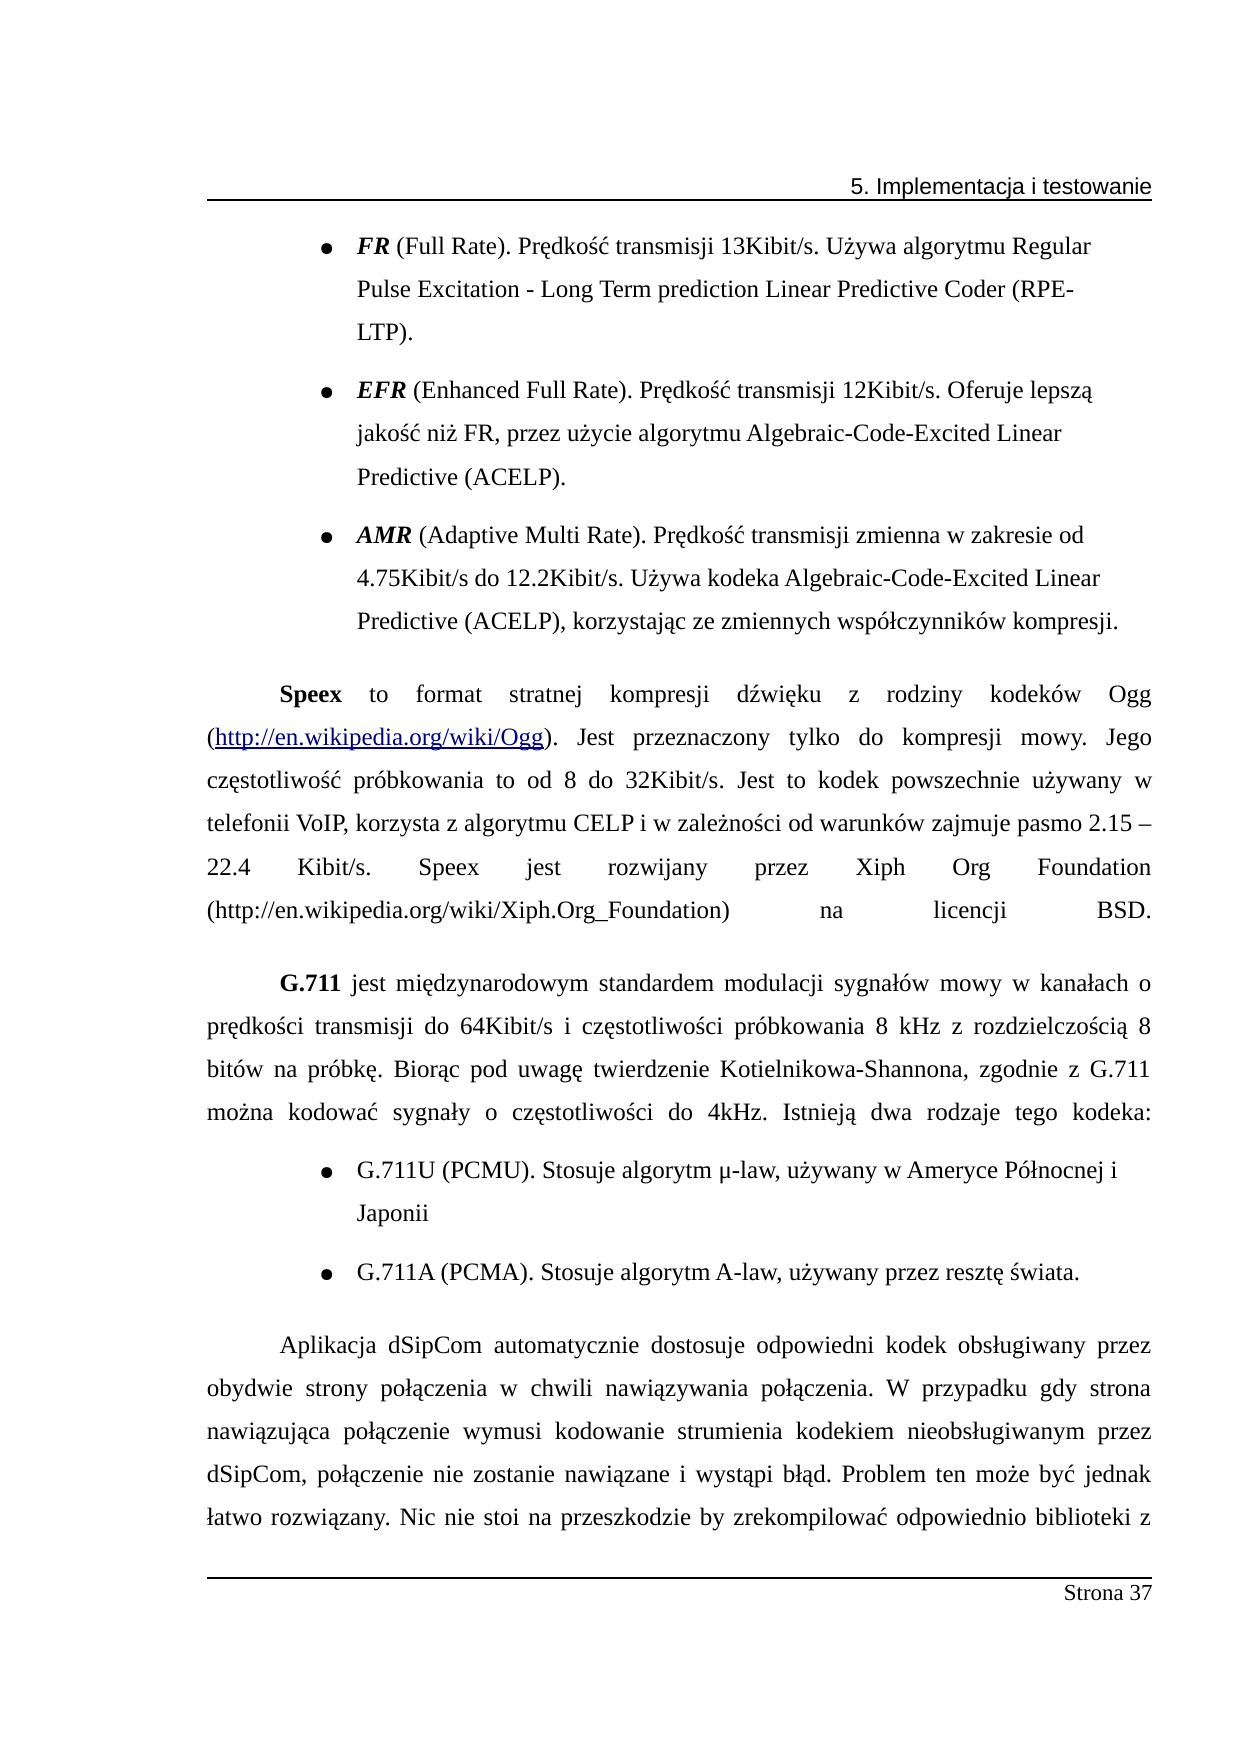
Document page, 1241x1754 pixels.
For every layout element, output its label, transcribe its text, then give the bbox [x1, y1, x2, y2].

list EFR (Enhanced Full Rate). Prędkość transmisji 12Kibit/s. Oferuje lepszą jakość niż FR, przez użycie algorytmu Algebraic-Code-Excited Linear Predictive (ACELP). [319, 375, 1122, 490]
list G.711A (PCMA). Stosuje algorytm A-law, używany przez resztę świata. [319, 1257, 1122, 1285]
text Speex to format stratnej kompresji dźwięku z rodziny kodeków Ogg (http://en.wikipedia.org/wiki/Ogg). Jest przeznaczony tylko do kompresji mowy. Jego częstotliwość próbkowania to od 8 do 32Kibit/s. Jest to kodek powszechnie używany w telefonii VoIP, korzysta z algorytmu CELP i w zależności od warunków zajmuje pasmo 2.15 – 22.4 Kibit/s. Speex jest rozwijany przez Xiph Org Foundation (http://en.wikipedia.org/wiki/Xiph.Org_Foundation) na licencji BSD. [207, 679, 1152, 923]
list AMR (Adaptive Multi Rate). Prędkość transmisji zmienna w zakresie od 4.75Kibit/s do 12.2Kibit/s. Używa kodeka Algebraic-Code-Excited Linear Predictive (ACELP), korzystając ze zmiennych współczynników kompresji. [319, 520, 1122, 635]
list G.711U (PCMU). Stosuje algorytm μ-law, używany w Ameryce Północnej i Japonii [319, 1155, 1122, 1227]
list FR (Full Rate). Prędkość transmisji 13Kibit/s. Używa algorytmu Regular Pulse Excitation - Long Term prediction Linear Predictive Coder (RPE-LTP). [319, 231, 1122, 346]
text Aplikacja dSipCom automatycznie dostosuje odpowiedni kodek obsługiwany przez obydwie strony połączenia w chwili nawiązywania połączenia. W przypadku gdy strona nawiązująca połączenie wymusi kodowanie strumienia kodekiem nieobsługiwanym przez dSipCom, połączenie nie zostanie nawiązane i wystąpi błąd. Problem ten może być jednak łatwo rozwiązany. Nic nie stoi na przeszkodzie by zrekompilować odpowiednio biblioteki z [207, 1330, 1152, 1531]
text G.711 jest międzynarodowym standardem modulacji sygnałów mowy w kanałach o prędkości transmisji do 64Kibit/s i częstotliwości próbkowania 8 kHz z rozdzielczością 8 bitów na próbkę. Biorąc pod uwagę twierdzenie Kotielnikowa-Shannona, zgodnie z G.711 można kodować sygnały o częstotliwości do 4kHz. Istnieją dwa rodzaje tego kodeka: [207, 968, 1152, 1126]
